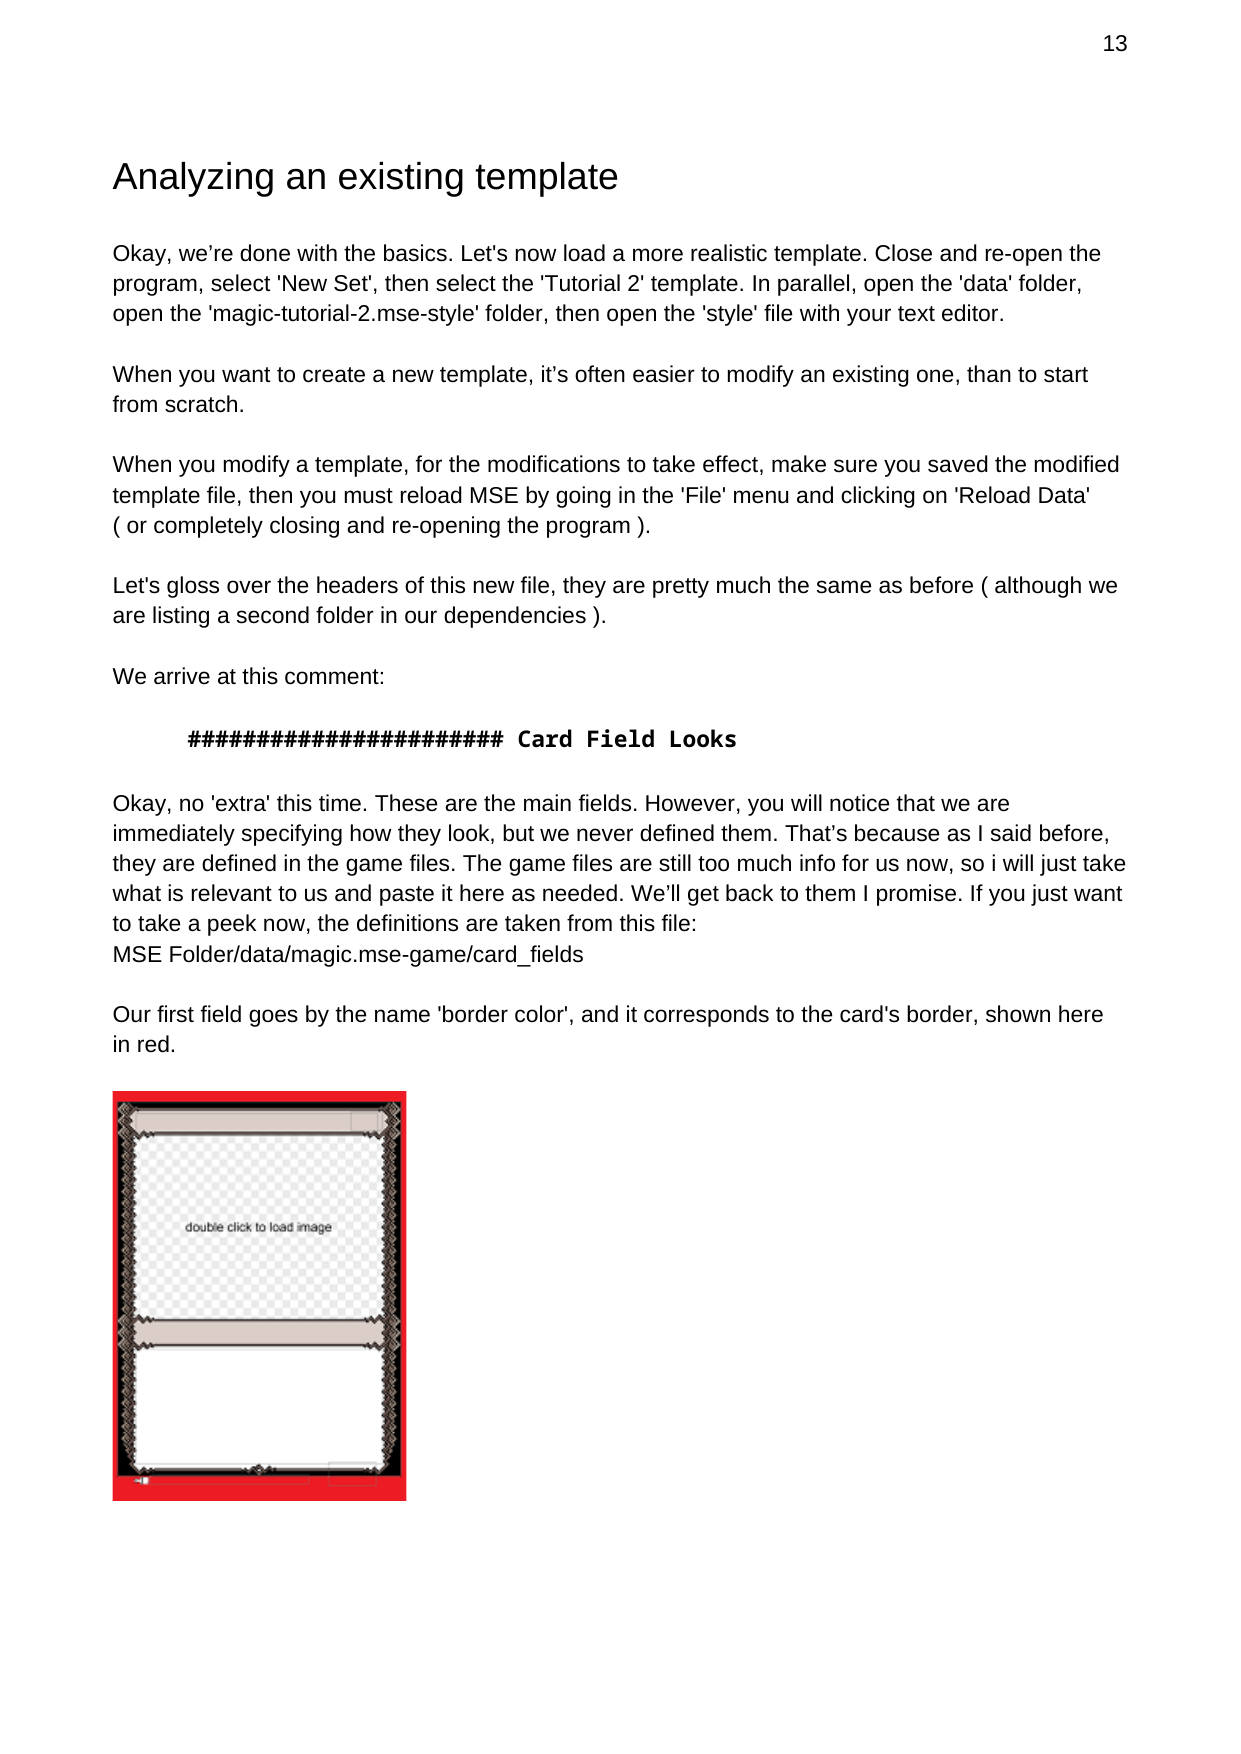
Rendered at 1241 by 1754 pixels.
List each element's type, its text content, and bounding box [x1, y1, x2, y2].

text When you want to create a new template, it’s often easier to modify an existing one, than to start from scratch. [112, 361, 1128, 417]
text MSE Folder/data/magic.mse-game/card_fields [112, 941, 1128, 967]
text Okay, we’re done with the basics. Let's now load a more realistic template. Close and re-open the program, select 'New Set', then select the 'Tutorial 2' template. In parallel, open the 'data' folder, open the 'magic-tutorial-2.mse-style' folder, then open the 'style' file with your text editor. [112, 240, 1128, 327]
text We arrive at this comment: [112, 663, 1128, 689]
text Our first field goes by the name 'border color', and it corresponds to the card's border, shown here in red. [112, 1001, 1128, 1057]
text Let's gloss over the headers of this new file, they are pretty much the same as before ( although we are listing a second folder in our dependencies ). [112, 572, 1128, 629]
subtitle Analyzing an existing template [112, 154, 1128, 197]
text When you modify a template, for the modifications to take effect, make sure you saved the modified template file, then you must reload MSE by going in the 'File' menu and clicking on 'Reload Data' ( or completely closing and re-opening the program ). [112, 451, 1128, 538]
text Okay, no 'extra' this time. These are the main fields. However, you will notice that we are immediately specifying how they look, but we never defined them. That’s because as I said before, they are defined in the game files. The game files are still too much info for us now, so i will just take what is relevant to us and paste it here as needed. We’ll get back to them I promise. If you just want to take a peek now, the definitions are taken from this file: [112, 789, 1128, 937]
picture [112, 1091, 407, 1501]
text ####################### Card Field Looks [112, 723, 1128, 754]
